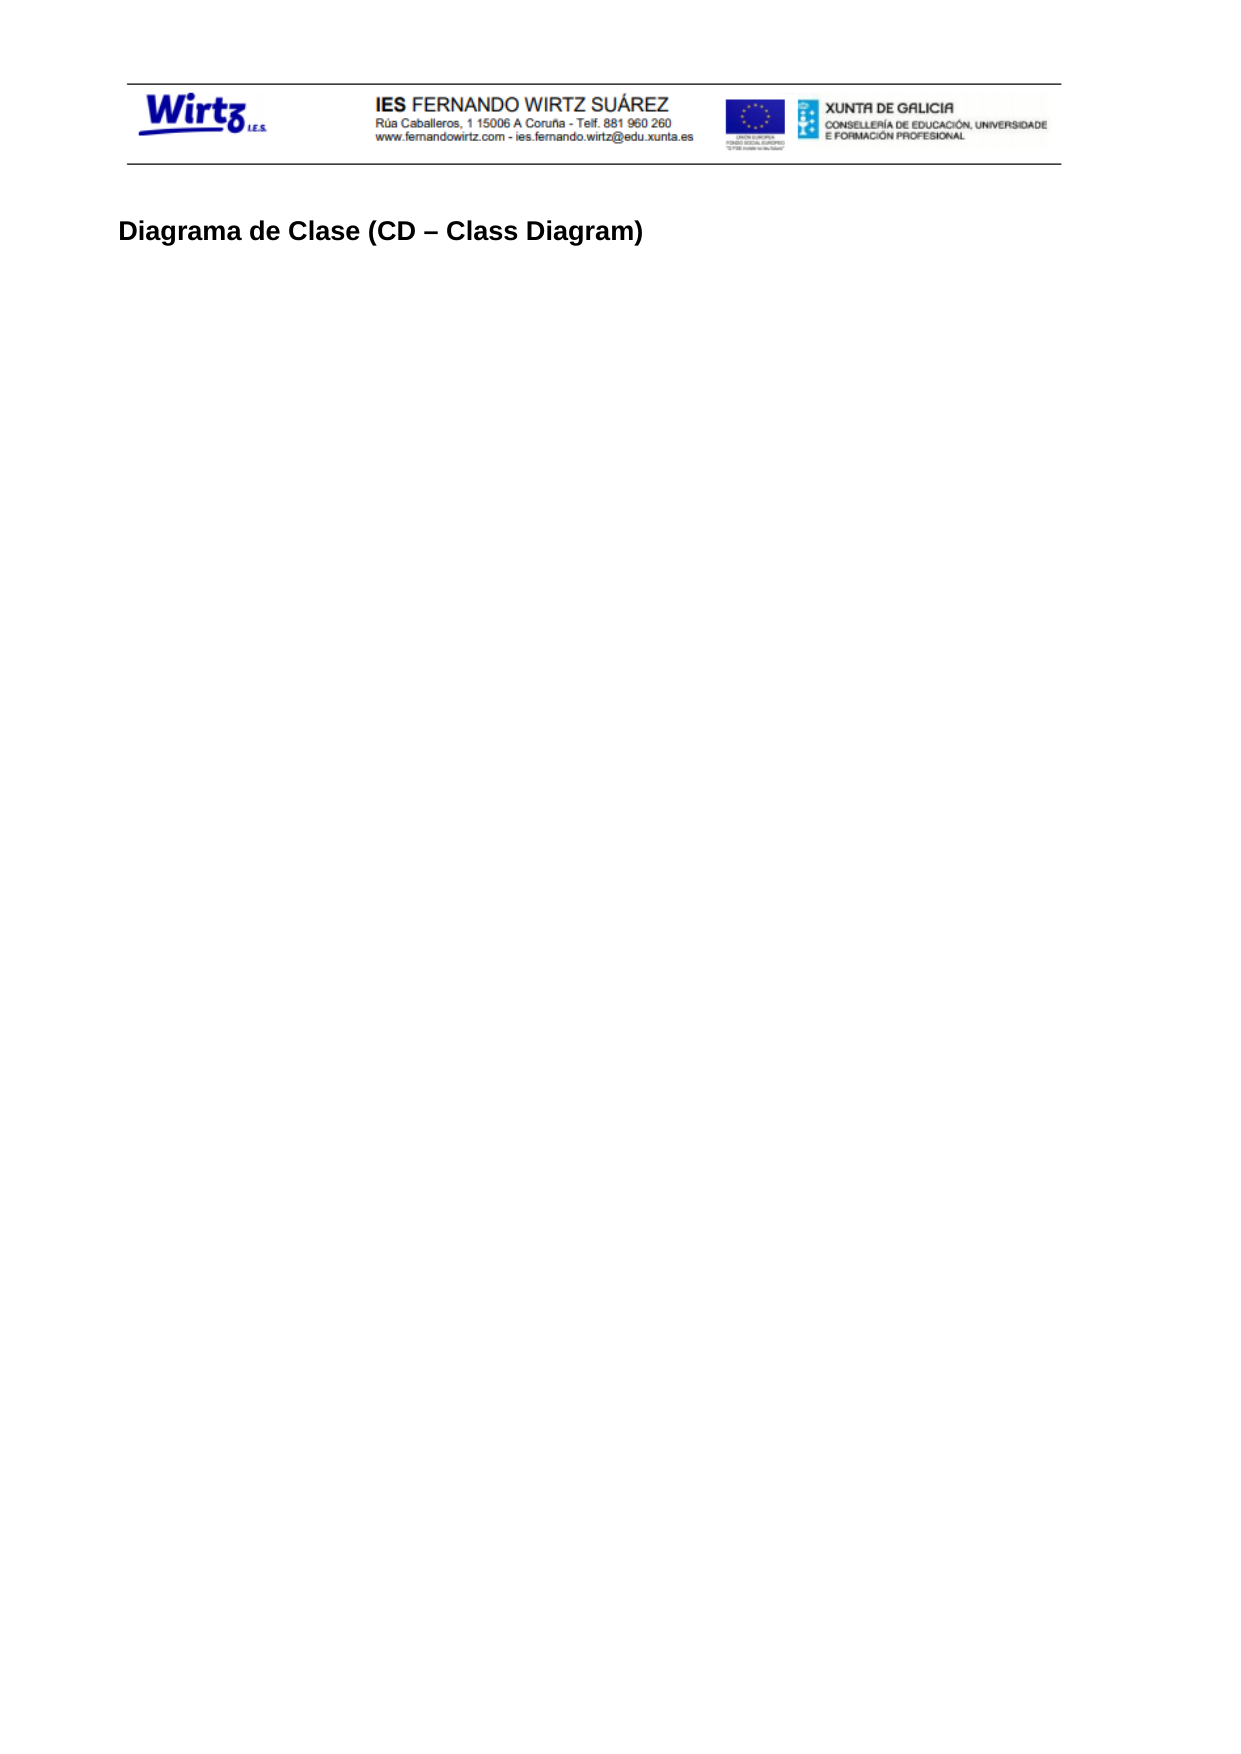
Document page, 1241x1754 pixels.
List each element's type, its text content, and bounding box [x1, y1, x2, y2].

picture [118, 73, 1072, 173]
subtitle Diagrama de Clase (CD – Class Diagram) [118, 215, 1152, 246]
